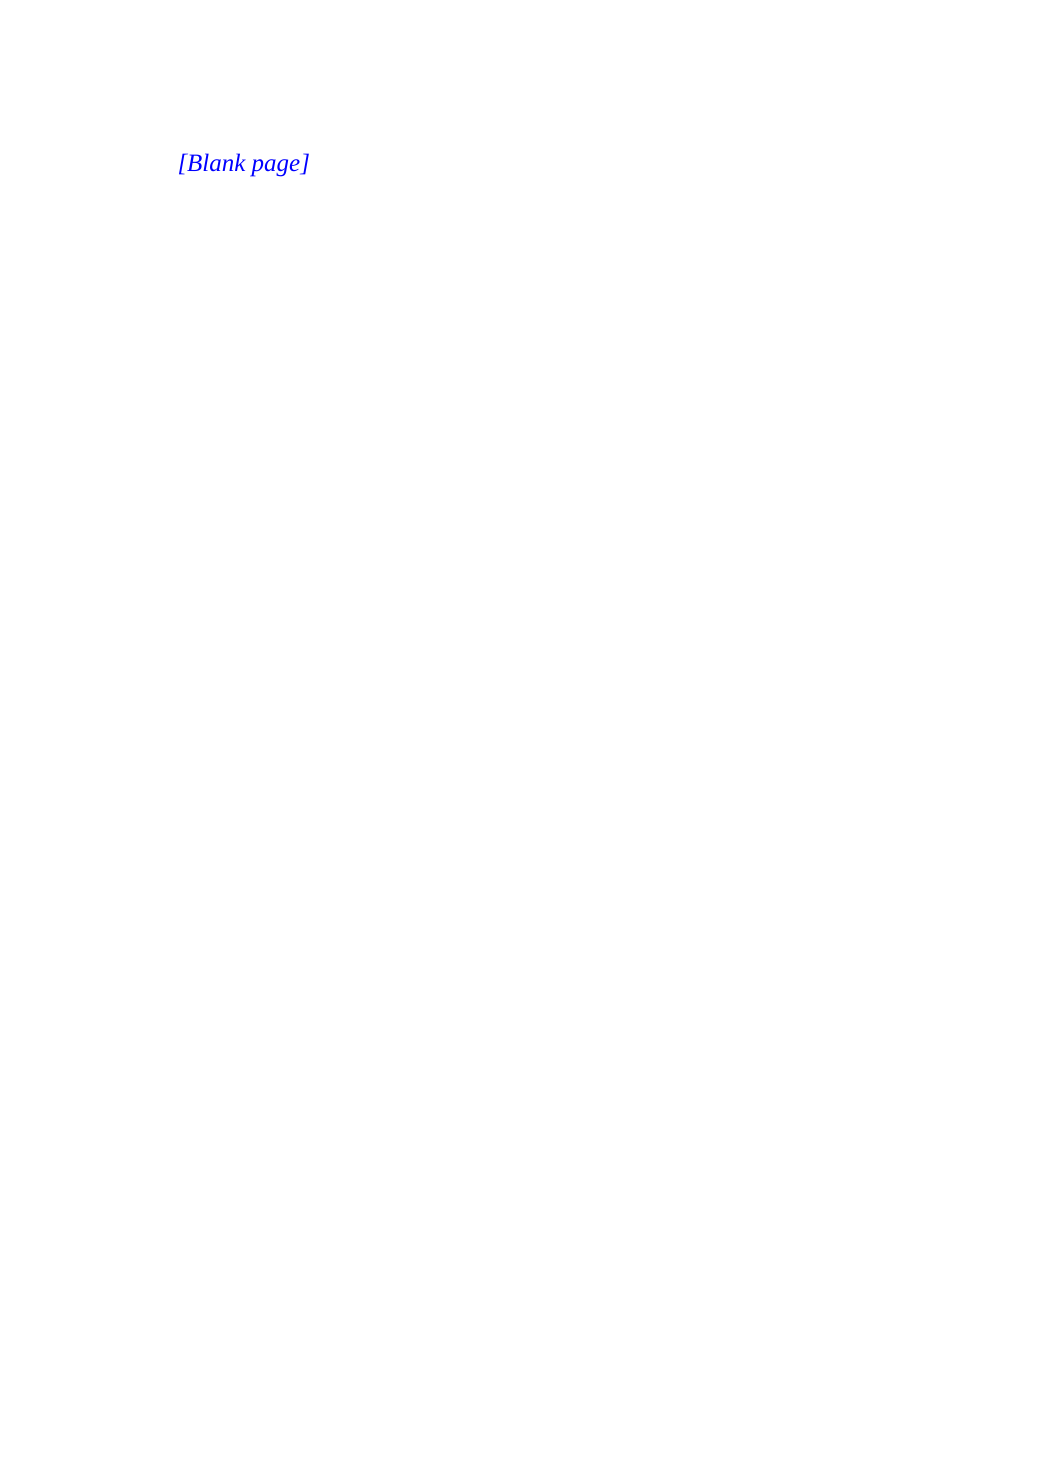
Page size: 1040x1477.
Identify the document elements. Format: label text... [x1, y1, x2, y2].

text [Blank page] [177, 148, 862, 176]
